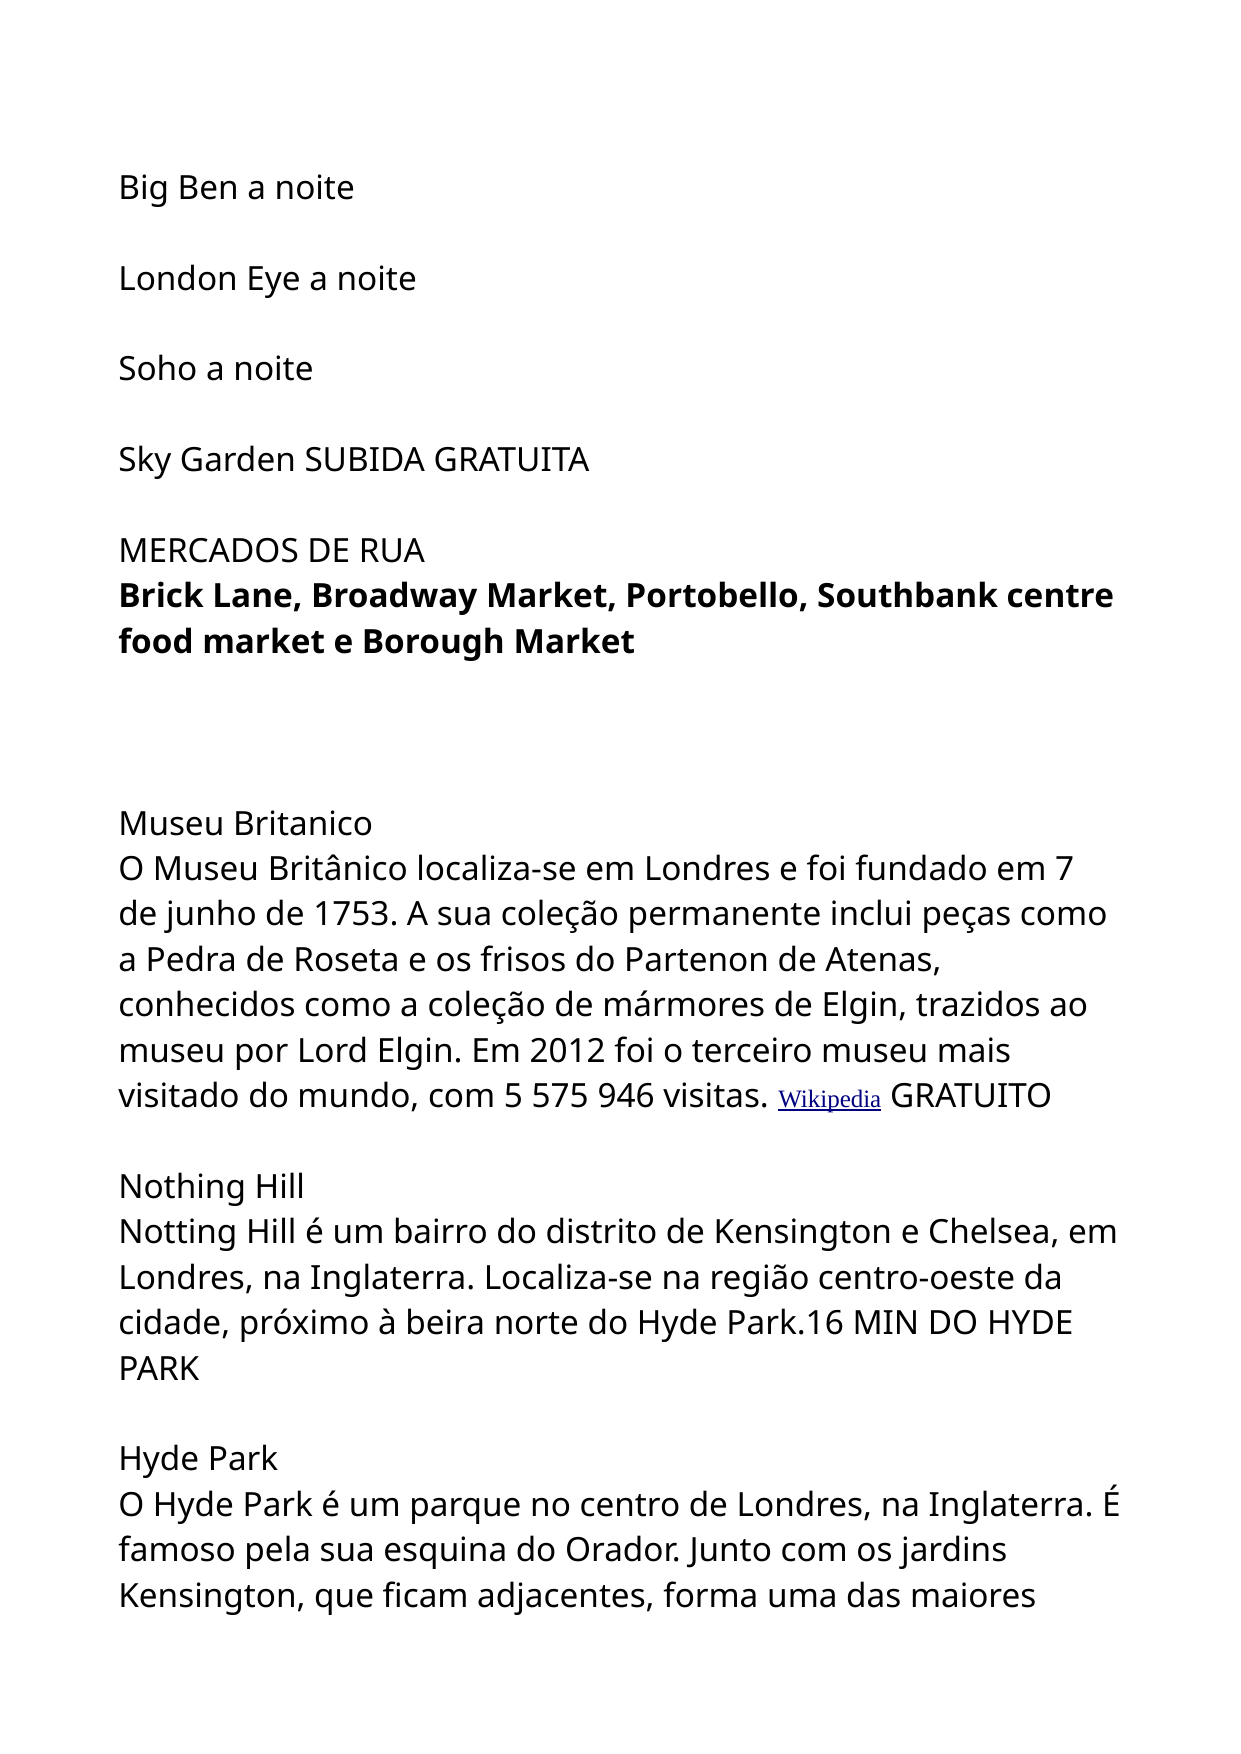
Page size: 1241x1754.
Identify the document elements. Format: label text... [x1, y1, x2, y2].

text London Eye a noite [118, 254, 1122, 300]
text Soho a noite [118, 345, 1122, 391]
text O Hyde Park é um parque no centro de Londres, na Inglaterra. É famoso pela sua esquina do Orador. Junto com os jardins Kensington, que ficam adjacentes, forma uma das maiores [118, 1481, 1122, 1617]
text Sky Garden SUBIDA GRATUITA [118, 436, 1122, 481]
text Big Ben a noite [118, 163, 1122, 209]
text O Museu Britânico localiza-se em Londres e foi fundado em 7 de junho de 1753. A sua coleção permanente inclui peças como a Pedra de Roseta e os frisos do Partenon de Atenas, conhecidos como a coleção de mármores de Elgin, trazidos ao museu por Lord Elgin. Em 2012 foi o terceiro museu mais visitado do mundo, com 5 575 946 visitas. Wikipedia GRATUITO [118, 845, 1122, 1117]
text Museu Britanico [118, 799, 1122, 845]
text Hyde Park [118, 1435, 1122, 1481]
text MERCADOS DE RUA [118, 527, 1122, 572]
text Brick Lane, Broadway Market, Portobello, Southbank centre food market e Borough Market [118, 572, 1122, 663]
text Nothing Hill [118, 1163, 1122, 1208]
text Notting Hill é um bairro do distrito de Kensington e Chelsea, em Londres, na Inglaterra. Localiza-se na região centro-oeste da cidade, próximo à beira norte do Hyde Park.16 MIN DO HYDE PARK [118, 1208, 1122, 1390]
